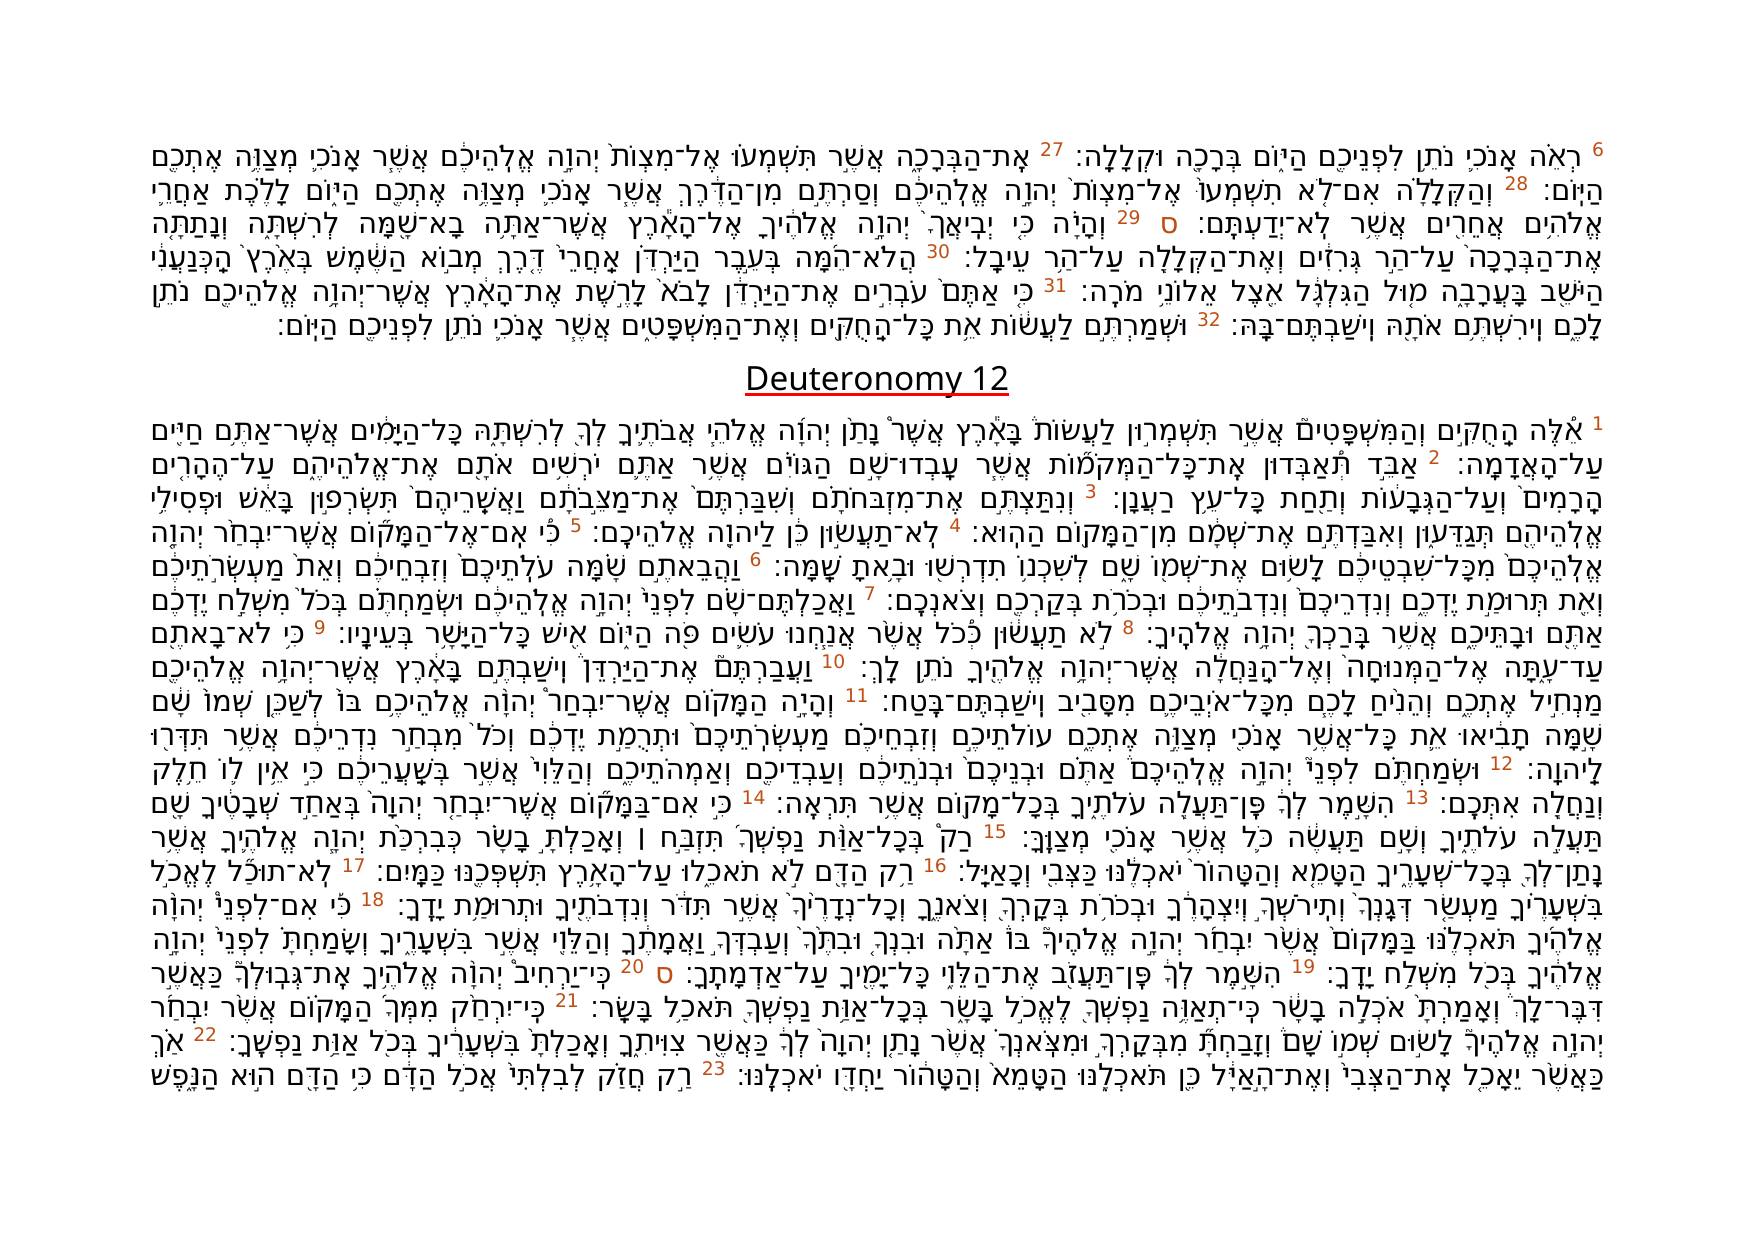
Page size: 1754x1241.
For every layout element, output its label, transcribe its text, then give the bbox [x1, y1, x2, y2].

text 1 אֵ֠לֶּה הֽ͏ַחֻקִּ֣ים וְהַמִּשְׁפָּטִים֮ אֲשֶׁ֣ר תִּשְׁמְר֣וּן לַעֲשׂוֹת֒ בָּאָ֕רֶץ אֲשֶׁר֩ נָתַ֨ן יְהוָ֜ה אֱלֹהֵ֧י אֲבֹתֶ֛יךָ לְךָ֖ לְרִשְׁתָּ֑הּ כָּל־הַיָּמִ֔ים אֲשֶׁר־אַתֶּ֥ם חַיִּ֖ים עַל־הָאֲדָמָֽה׃ 2 אַבֵּ֣ד תְּ֠אַבְּדוּן אֶֽת־כָּל־הַמְּקֹמ֞וֹת אֲשֶׁ֧ר עָֽבְדוּ־שָׁ֣ם הַגּוֹיִ֗ם אֲשֶׁ֥ר אַתֶּ֛ם יֹרְשִׁ֥ים אֹתָ֖ם אֶת־אֱלֹהֵיהֶ֑ם עַל־הֶהָרִ֤ים הָֽרָמִים֙ וְעַל־הַגְּבָע֔וֹת וְתַ֖חַת כָּל־עֵ֥ץ רַעֲנָן׃ ‬‬‬3 וְנִתַּצְתֶּ֣ם אֶת־מִזְבּחֹתָ֗ם וְשִׁבַּרְתֶּם֙ אֶת־מַצֵּ֣בֹתָ֔ם וַאֲשֵֽׁרֵיהֶם֙ תִּשְׂרְפ֣וּן בָּאֵ֔שׁ וּפְסִילֵ֥י אֱלֹֽהֵיהֶ֖ם תְּגַדֵּע֑וּן וְאִבַּדְתֶּ֣ם אֶת־שְׁמָ֔ם מִן־הַמָּק֖וֹם הַהֽוּא׃ ‬‬‬4 לֹֽא־תַעֲשׂ֣וּן כֵּ֔ן לַיהוָ֖ה אֱלֹהֵיכֶֽם׃ ‬‬‬5 כִּ֠י אִֽם־אֶל־הַמָּק֞וֹם אֲשֶׁר־יִבְחַ֨ר יְהוָ֤ה אֱלֹֽהֵיכֶם֙ מִכָּל־שִׁבְטֵיכֶ֔ם לָשׂ֥וּם אֶת־שְׁמ֖וֹ שָׁ֑ם לְשִׁכְנ֥וֹ תִדְרְשׁ֖וּ וּבָ֥אתָ שָֽׁמָּה׃ ‬‬‬6 וַהֲבֵאתֶ֣ם שָׁ֗מָּה עֹלֹֽתֵיכֶם֙ וְזִבְחֵיכֶ֔ם וְאֵת֙ מַעְשְׂרֹ֣תֵיכֶ֔ם וְאֵ֖ת תְּרוּמַ֣ת יֶדְכֶ֑ם וְנִדְרֵיכֶם֙ וְנִדְבֹ֣תֵיכֶ֔ם וּבְכֹרֹ֥ת בְּקַרְכֶ֖ם וְצֹאנְכֶֽם׃ ‬‬‬7 וַאֲכַלְתֶּם־שָׁ֗ם לִפְנֵי֙ יְהוָ֣ה אֱלֹֽהֵיכֶ֔ם וּשְׂמַחְתֶּ֗ם בְּכֹל֙ מִשְׁלַ֣ח יֶדְכֶ֔ם אַתֶּ֖ם וּבָתֵּיכֶ֑ם אֲשֶׁ֥ר בֵּֽרַכְךָ֖ יְהוָ֥ה אֱלֹהֶֽיךָ׃ ‬‬‬8 לֹ֣א תַעֲשׂ֔וּן כְּ֠כֹל אֲשֶׁ֨ר אֲנַ֧חְנוּ עֹשִׂ֛ים פֹּ֖ה הַיּ֑וֹם אִ֖ישׁ כָּל־הַיָּשָׁ֥ר בְּעֵינָֽיו׃ ‬‬‬9 כִּ֥י לֹא־בָאתֶ֖ם עַד־עָ֑תָּה אֶל־הַמְּנוּחָה֙ וְאֶל־הֽ͏ַנַּחֲלָ֔ה אֲשֶׁר־יְהוָ֥ה אֱלֹהֶ֖יךָ נֹתֵ֥ן לָֽךְ׃ ‬‬‬‬10 וַעֲבַרְתֶּם֮ אֶת־הַיַּרְדֵּן֒ וִֽישַׁבְתֶּ֣ם בָּאָ֔רֶץ אֲשֶׁר־יְהוָ֥ה אֱלֹהֵיכֶ֖ם מַנְחִ֣יל אֶתְכֶ֑ם וְהֵנִ֨יחַ לָכֶ֧ם מִכָּל־אֹיְבֵיכֶ֛ם מִסָּבִ֖יב וִֽישַׁבְתֶּם־בֶּֽטַח׃ ‬‬‬11 וְהָיָ֣ה הַמָּק֗וֹם אֲשֶׁר־יִבְחַר֩ יְהוָ֨ה אֱלֹהֵיכֶ֥ם בּוֹ֙ לְשַׁכֵּ֤ן שְׁמוֹ֙ שָׁ֔ם שָׁ֣מָּה תָבִ֔יאוּ אֵ֛ת כָּל־אֲשֶׁ֥ר אָנֹכִ֖י מְצַוֶּ֣ה אֶתְכֶ֑ם עוֹלֹתֵיכֶ֣ם וְזִבְחֵיכֶ֗ם מַעְשְׂרֹֽתֵיכֶם֙ וּתְרֻמַ֣ת יֶדְכֶ֔ם וְכֹל֙ מִבְחַ֣ר נִדְרֵיכֶ֔ם אֲשֶׁ֥ר תִּדְּר֖וּ לַֽיהוָֽה׃ ‬‬‬12 וּשְׂמַחְתֶּ֗ם לִפְנֵי֮ יְהוָ֣ה אֱלֹֽהֵיכֶם֒ אַתֶּ֗ם וּבְנֵיכֶם֙ וּבְנֹ֣תֵיכֶ֔ם וְעַבְדֵיכֶ֖ם וְאַמְהֹתֵיכֶ֑ם וְהַלֵּוִי֙ אֲשֶׁ֣ר בְּשֽׁ͏ַעֲרֵיכֶ֔ם כִּ֣י אֵ֥ין ל֛וֹ חֵ֥לֶק וְנַחֲלָ֖ה אִתְּכֶֽם׃ ‬‬‬13 הִשָּׁ֣מֶר לְךָ֔ פֶּֽן־תַּעֲלֶ֖ה עֹלֹתֶ֑יךָ בְּכָל־מָק֖וֹם אֲשֶׁ֥ר תִּרְאֶֽה׃ ‬‬‬14 כִּ֣י אִם־בַּמָּק֞וֹם אֲשֶׁר־יִבְחַ֤ר יְהוָה֙ בְּאַחַ֣ד שְׁבָטֶ֔יךָ שָׁ֖ם תַּעֲלֶ֣ה עֹלֹתֶ֑יךָ וְשָׁ֣ם תַּעֲשֶׂ֔ה כֹּ֛ל אֲשֶׁ֥ר אָנֹכִ֖י מְצַוֶּֽךָּ׃ ‬‬‬15 רַק֩ בְּכָל־אַוַּ֨ת נַפְשְׁךָ֜ תִּזְבַּ֣ח ׀ וְאָכַלְתָּ֣ בָשָׂ֗ר כְּבִרְכַּ֨ת יְהוָ֧ה אֱלֹהֶ֛יךָ אֲשֶׁ֥ר נָֽתַן־לְךָ֖ בְּכָל־שְׁעָרֶ֑יךָ הַטָּמֵ֤א וְהַטָּהוֹר֙ יֹאכְלֶ֔נּוּ כַּצְּבִ֖י וְכָאַיָּֽל׃ ‬‬‬16 רַ֥ק הַדָּ֖ם לֹ֣א תֹאכֵ֑לוּ עַל־הָאָ֥רֶץ תִּשְׁפְּכֶ֖נּוּ כַּמָּֽיִם׃ ‬‬‬17 לֹֽא־תוּכַ֞ל לֶאֱכֹ֣ל בִּשְׁעָרֶ֗יךָ מַעְשַׂ֤ר דְּגָֽנְךָ֙ וְתִֽירֹשְׁךָ֣ וְיִצְהָרֶ֔ךָ וּבְכֹרֹ֥ת בְּקָרְךָ֖ וְצֹאנֶ֑ךָ וְכָל־נְדָרֶ֙יךָ֙ אֲשֶׁ֣ר תִּדֹּ֔ר וְנִדְבֹתֶ֖יךָ וּתְרוּמַ֥ת יָדֶֽךָ׃ ‬‬‬18 כִּ֡י אִם־לִפְנֵי֩ יְהוָ֨ה אֱלֹהֶ֜יךָ תֹּאכְלֶ֗נּוּ בַּמָּקוֹם֙ אֲשֶׁ֨ר יִבְחַ֜ר יְהוָ֣ה אֱלֹהֶיךָ֮ בּוֹ֒ אַתָּ֨ה וּבִנְךָ֤ וּבִתֶּ֙ךָ֙ וְעַבְדְּךָ֣ וַאֲמָתֶ֔ךָ וְהַלֵּוִ֖י אֲשֶׁ֣ר בִּשְׁעָרֶ֑יךָ וְשָׂמַחְתָּ֗ לִפְנֵי֙ יְהוָ֣ה אֱלֹהֶ֔יךָ בְּכֹ֖ל מִשְׁלַ֥ח יָדֶֽךָ׃ ‬‬‬19 הִשָּׁ֣מֶר לְךָ֔ פֶּֽן־תַּעֲזֹ֖ב אֶת־הַלֵּוִ֑י כָּל־יָמֶ֖יךָ עַל־אַדְמָתֶֽךָ׃ ס ‬‬‬20 כִּֽי־יַרְחִיב֩ יְהוָ֨ה אֱלֹהֶ֥יךָ אֶֽת־גְּבֽוּלְךָ֮ כַּאֲשֶׁ֣ר דִּבֶּר־לָךְ֒ וְאָמַרְתָּ֙ אֹכְלָ֣ה בָשָׂ֔ר כִּֽי־תְאַוֶּ֥ה נַפְשְׁךָ֖ לֶאֱכֹ֣ל בָּשָׂ֑ר בְּכָל־אַוַּ֥ת נַפְשְׁךָ֖ תֹּאכַ֥ל בָּשָֽׂר׃ ‬‬‬21 כִּֽי־יִרְחַ֨ק מִמְּךָ֜ הַמָּק֗וֹם אֲשֶׁ֨ר יִבְחַ֜ר יְהוָ֣ה אֱלֹהֶיךָ֮ לָשׂ֣וּם שְׁמ֣וֹ שָׁם֒ וְזָבַחְתָּ֞ מִבְּקָרְךָ֣ וּמִצֹּֽאנְךָ֗ אֲשֶׁ֨ר נָתַ֤ן יְהוָה֙ לְךָ֔ כַּאֲשֶׁ֖ר צִוִּיתִ֑ךָ וְאָֽכַלְתָּ֙ בִּשְׁעָרֶ֔יךָ בְּכֹ֖ל אַוַּ֥ת נַפְשֶֽׁךָ׃ ‬‬‬22 אַ֗ךְ כַּאֲשֶׁ֨ר יֵאָכֵ֤ל אֶֽת־הַצְּבִי֙ וְאֶת־הָ֣אַיָּ֔ל כֵּ֖ן תֹּאכְלֶ֑נּוּ הַטָּמֵא֙ וְהַטָּה֔וֹר יַחְדָּ֖ו יֹאכְלֶֽנּוּ׃ ‬‬‬23 רַ֣ק חֲזַ֗ק לְבִלְתִּי֙ אֲכֹ֣ל הַדָּ֔ם כִּ֥י הַדָּ֖ם ה֣וּא הַנָּ֑פֶשׁ וְלֹא־תֹאכַ֥ל הַנֶּ֖פֶשׁ עִם־הַבָּשָֽׂר׃ ‬‬‬24 לֹ֖א תֹּאכְלֶ֑נּוּ עַל־הָאָ֥רֶץ תִּשְׁפְּכֶ֖נּוּ כַּמָּֽיִם׃ ‬‬‬25 לֹ֖א תֹּאכְלֶ֑נּוּ לְמַ֨עַן יִיטַ֤ב לְךָ֙ וּלְבָנֶ֣יךָ אַחֲרֶ֔יךָ כִּֽי־תַעֲשֶׂ֥ה הַיָּשָׁ֖ר בְּעֵינֵ֥י יְהוָֽה׃ ‬‬‬26 רַ֧ק קֽ͏ָדָשֶׁ֛יךָ אֲשֶׁר־יִהְי֥וּ לְךָ֖ וּנְדָרֶ֑יךָ תִּשָּׂ֣א וּבָ֔אתָ אֶל־הַמָּק֖וֹם אֲשֶׁר־יִבְחַ֥ר יְהוָֽה׃ ‬‬‬27 וְעָשִׂ֤יתָ עֹלֹתֶ֙יךָ֙ הַבָּשָׂ֣ר וְהַדָּ֔ם עַל־מִזְבַּ֖ח יְהוָ֣ה אֱלֹהֶ֑יךָ וְדַם־זְבָחֶ֗יךָ יִשָּׁפֵךְ֙ עַל־מִזְבַּח֙ יְהוָ֣ה אֱלֹהֶ֔יךָ וְהַבָּשָׂ֖ר תֹּאכֵֽל׃ ‬‬‬28 שְׁמֹ֣ר וְשָׁמַעְתָּ֗ אֵ֚ת כָּל־הַדְּבָרִ֣ים הָאֵ֔לֶּה אֲשֶׁ֥ר אָנֹכִ֖י מְצַוֶּ֑ךָּ לְמַעַן֩ יִיטַ֨ב לְךָ֜ וּלְבָנֶ֤יךָ אַחֲרֶ֙יךָ֙ עַד־עוֹלָ֔ם כִּ֤י תַעֲשֶׂה֙ הַטּ֣וֹב וְהַיָּשָׁ֔ר בְּעֵינֵ֖י יְהוָ֥ה אֱלֹהֶֽיךָ׃ ס ‬‬‬29 כִּֽי־יַכְרִית֩ יְהוָ֨ה אֱלֹהֶ֜יךָ אֶת־הַגּוֹיִ֗ם אֲשֶׁ֨ר אַתָּ֥ה בָא־שָׁ֛מָּה לָרֶ֥שֶׁת אוֹתָ֖ם מִפָּנֶ֑יךָ וְיָרַשְׁתָּ֣ אֹתָ֔ם וְיָשַׁבְתָּ֖ בְּאַרְצָֽם׃ ‬‬‬30 הִשָּׁ֣מֶר לְךָ֗ פֶּן־תִּנָּקֵשׁ֙ אַחֲרֵיהֶ֔ם אַחֲרֵ֖י הִשָּׁמְדָ֣ם מִפָּנֶ֑יךָ וּפֶן־תִּדְרֹ֨שׁ לֵֽאלֹהֵיהֶ֜ם לֵאמֹ֗ר אֵיכָ֨ה יַעַבְד֜וּ הַגּוֹיִ֤ם הָאֵ֙לֶּה֙ אֶת־אֱלֹ֣הֵיהֶ֔ם וְאֶעֱשֶׂה־כֵּ֖ן גַּם־אָֽנִי׃ ‬‬‬31 לֹא־תַעֲשֶׂ֣ה כֵ֔ן לַיהוָ֖ה אֱלֹהֶ֑יךָ כִּי֩ כָּל־תּוֹעֲבַ֨ת יְהוָ֜ה אֲשֶׁ֣ר שָׂנֵ֗א עָשׂוּ֙ לֵאלֹ֣הֵיהֶ֔ם כִּ֣י גַ֤ם אֶת־בְּנֵיהֶם֙ וְאֶת־בְּנֹ֣תֵיהֶ֔ם יִשְׂרְפ֥וּ בָאֵ֖שׁ לֵֽאלֹהֵיהֶֽם׃ ‬‬‬‬‬‬‬‬‬‬‬‬‬‬‬‬‬‬‬‬‬‬‬‬‬‬‬‬‬‬‬‬‬ [150, 413, 1604, 1092]
text 1 וְאָ֣הַבְתָּ֔ אֵ֖ת יְהוָ֣ה אֱלֹהֶ֑יךָ וְשָׁמַרְתָּ֣ מִשְׁמַרְתּ֗וֹ וְחֻקֹּתָ֧יו וּמִשְׁפָּטָ֛יו וּמִצְוֺתָ֖יו כָּל־הַיָּמִֽים׃ 2 וִֽידַעְתֶּם֮ הַיּוֹם֒ כִּ֣י ׀ לֹ֣א אֶת־בְּנֵיכֶ֗ם אֲשֶׁ֤ר לֹֽא־יָדְעוּ֙ וַאֲשֶׁ֣ר לֹא־רָא֔וּ אֶת־מוּסַ֖ר יְהוָ֣ה אֱלֹהֵיכֶ֑ם אֶת־גָּדְל֕וֹ אֶת־יָדוֹ֙ הַחֲזָקָ֔ה וּזְרֹע֖וֹ הַנְּטוּיָֽה׃ ‬‬‬3 וְאֶת־אֹֽתֹתָיו֙ וְאֶֽת־מַעֲשָׂ֔יו אֲשֶׁ֥ר עָשָׂ֖ה בְּת֣וֹךְ מִצְרָ֑יִם לְפַרְעֹ֥ה מֶֽלֶךְ־מִצְרַ֖יִם וּלְכָל־אַרְצֽוֹ׃ ‬‬‬4 וַאֲשֶׁ֣ר עָשָׂה֩ לְחֵ֨יל מִצְרַ֜יִם לְסוּסָ֣יו וּלְרִכְבּ֗וֹ אֲשֶׁ֨ר הֵצִ֜יף אֶת־מֵ֤י יַם־סוּף֙ עַל־פְּנֵיהֶ֔ם בְּרָדְפָ֖ם אַחֲרֵיכֶ֑ם וַיְאַבְּדֵ֣ם יְהוָ֔ה עַ֖ד הַיּ֥וֹם הַזֶּֽה׃ ‬‬‬5 וַאֲשֶׁ֥ר עָשָׂ֛ה לָכֶ֖ם בַּמִּדְבָּ֑ר עַד־בֹּאֲכֶ֖ם עַד־הַמָּק֥וֹם הַזֶּֽה׃ ‬‬‬6 וַאֲשֶׁ֨ר עָשָׂ֜ה לְדָתָ֣ן וְלַאֲבִירָ֗ם בְּנֵ֣י אֱלִיאָב֮ בֶּן־רְאוּבֵן֒ אֲשֶׁ֨ר פָּצְתָ֤ה הָאָ֙רֶץ֙ אֶת־פִּ֔יהָ וַתִּבְלָעֵ֥ם וְאֶת־בָּתֵּיהֶ֖ם וְאֶת־אָהֳלֵיהֶ֑ם וְאֵ֤ת כָּל־הַיְקוּם֙ אֲשֶׁ֣ר בְּרַגְלֵיהֶ֔ם בְּקֶ֖רֶב כָּל־יִשְׂרָאֵֽל׃ ‬‬‬7 כִּ֤י עֵֽינֵיכֶם֙ הָֽרֹאֹ֔ת אֶת־כָּל־מַעֲשֵׂ֥ה יְהוָ֖ה הַגָּדֹ֑ל אֲשֶׁ֖ר עָשָֽׂה׃ ‬‬‬8 וּשְׁמַרְתֶּם֙ אֶת־כָּל־הַמִּצְוָ֔ה אֲשֶׁ֛ר אָנֹכִ֥י מְצַוְּךָ֖ הַיּ֑וֹם לְמַ֣עַן תֶּחֶזְק֗וּ וּבָאתֶם֙ וִֽירִשְׁתֶּ֣ם אֶת־הָאָ֔רֶץ אֲשֶׁ֥ר אַתֶּ֛ם עֹבְרִ֥ים שָׁ֖מָּה לְרִשְׁתָּֽהּ׃ ‬‬‬9 וּלְמַ֨עַן תַּאֲרִ֤יכוּ יָמִים֙ עַל־הָ֣אֲדָמָ֔ה אֲשֶׁר֩ נִשְׁבַּ֨ע יְהוָ֧ה לַאֲבֹתֵיכֶ֛ם לָתֵ֥ת לָהֶ֖ם וּלְזַרְעָ֑ם אֶ֛רֶץ זָבַ֥ת חָלָ֖ב וּדְבָֽשׁ׃ ס ‬‬‬10 כִּ֣י הָאָ֗רֶץ אֲשֶׁ֨ר אַתָּ֤ה בָא־שָׁ֙מָּה֙ לְרִשְׁתָּ֔הּ לֹ֣א כְאֶ֤רֶץ מִצְרַ֙יִם֙ הִ֔וא אֲשֶׁ֥ר יְצָאתֶ֖ם מִשָּׁ֑ם אֲשֶׁ֤ר תִּזְרַע֙ אֶֽת־זַרְעֲךָ֔ וְהִשְׁקִ֥יתָ בְרַגְלְךָ֖ כְּגַ֥ן הַיָּרָֽק׃ ‬‬‬11 וְהָאָ֗רֶץ אֲשֶׁ֨ר אַתֶּ֜ם עֹבְרִ֥ים שָׁ֙מָּה֙ לְרִשְׁתָּ֔הּ אֶ֥רֶץ הָרִ֖ים וּבְקָעֹ֑ת לִמְטַ֥ר הַשָּׁמַ֖יִם תִּשְׁתֶּה־מָּֽיִם׃ ‬‬‬12 אֶ֕רֶץ אֲשֶׁר־יְהוָ֥ה אֱלֹהֶ֖יךָ דֹּרֵ֣שׁ אֹתָ֑הּ תָּמִ֗יד עֵינֵ֨י יְהוָ֤ה אֱלֹהֶ֙יךָ֙ בָּ֔הּ מֵֽרֵשִׁית֙ הַשָּׁנָ֔ה וְעַ֖ד אַחֲרִ֥ית שָׁנָֽה׃ ס ‬‬‬13 וְהָיָ֗ה אִם־שָׁמֹ֤עַ תִּשְׁמְעוּ֙ אֶל־מִצְוֺתַ֔י אֲשֶׁ֧ר אָנֹכִ֛י מְצַוֶּ֥ה אֶתְכֶ֖ם הַיּ֑וֹם לְאַהֲבָ֞ה אֶת־יְהוָ֤ה אֱלֹֽהֵיכֶם֙ וּלְעָבְד֔וֹ בְּכָל־לְבַבְכֶ֖ם וּבְכָל־נַפְשְׁכֶֽם׃ ‬‬‬14 וְנָתַתִּ֧י מְטַֽר־אַרְצְכֶ֛ם בְּעִתּ֖וֹ יוֹרֶ֣ה וּמַלְק֑וֹשׁ וְאָסַפְתָּ֣ דְגָנֶ֔ךָ וְתִֽירֹשְׁךָ֖ וְיִצְהָרֶֽךָ׃ ‬‬‬15 וְנָתַתִּ֛י עֵ֥שֶׂב בְּשָׂדְךָ֖ לִבְהֶמְתֶּ֑ךָ וְאָכַלְתָּ֖ וְשָׂבָֽעְתָּ׃ ‬‬‬16 הִשָּֽׁמְר֣וּ לָכֶ֔ם פֶּ֥ן יִפְתֶּ֖ה לְבַבְכֶ֑ם וְסַרְתֶּ֗ם וַעֲבַדְתֶּם֙ אֱלֹהִ֣ים אֲחֵרִ֔ים וְהִשְׁתַּחֲוִיתֶ֖ם לָהֶֽם׃ ‬‬‬17 וְחָרָ֨ה אַף־יְהוָ֜ה בָּכֶ֗ם וְעָצַ֤ר אֶת־הַשָּׁמַ֙יִם֙ וְלֹֽא־יִהְיֶ֣ה מָטָ֔ר וְהָ֣אֲדָמָ֔ה לֹ֥א תִתֵּ֖ן אֶת־יְבוּלָ֑הּ וַאֲבַדְתֶּ֣ם מְהֵרָ֗ה מֵעַל֙ הָאָ֣רֶץ הַטֹּבָ֔ה אֲשֶׁ֥ר יְהוָ֖ה נֹתֵ֥ן לָכֶֽם׃ ‬‬‬18 וְשַׂמְתֶּם֙ אֶת־דְּבָרַ֣י אֵ֔לֶּה עַל־לְבַבְכֶ֖ם וְעַֽל־נַפְשְׁכֶ֑ם וּקְשַׁרְתֶּ֨ם אֹתָ֤ם לְאוֹת֙ עַל־יֶדְכֶ֔ם וְהָי֥וּ לְטוֹטָפֹ֖ת בֵּ֥ין עֵינֵיכֶֽם׃ ‬‬‬19 וְלִמַּדְתֶּ֥ם אֹתָ֛ם אֶת־בְּנֵיכֶ֖ם לְדַבֵּ֣ר בָּ֑ם בְּשִׁבְתְּךָ֤ בְּבֵיתֶ֙ךָ֙ וּבְלֶכְתְּךָ֣ בַדֶּ֔רֶךְ וּֽבְשָׁכְבְּךָ֖ וּבְקוּמֶֽךָ׃ ‬‬‬20 וּכְתַבְתָּ֛ם עַל־מְזוּז֥וֹת בֵּיתֶ֖ךָ וּבִשְׁעָרֶֽיךָ׃ ‬‬‬21 לְמַ֨עַן יִרְבּ֤וּ יְמֵיכֶם֙ וִימֵ֣י בְנֵיכֶ֔ם עַ֚ל הָֽאֲדָמָ֔ה אֲשֶׁ֨ר נִשְׁבַּ֧ע יְהוָ֛ה לַאֲבֹתֵיכֶ֖ם לָתֵ֣ת לָהֶ֑ם כִּימֵ֥י הַשָּׁמַ֖יִם עַל־הָאָֽרֶץ׃ ס ‬‬‬22 כִּי֩ אִם־שָׁמֹ֨ר תִּשְׁמְר֜וּן אֶת־כָּל־הַמִּצְוָ֣ה הַזֹּ֗את אֲשֶׁ֧ר אָנֹכִ֛י מְצַוֶּ֥ה אֶתְכֶ֖ם לַעֲשֹׂתָ֑הּ לְאַהֲבָ֞ה אֶת־יְהוָ֧ה אֱלֹהֵיכֶ֛ם לָלֶ֥כֶת בְּכָל־דְּרָכָ֖יו וּלְדָבְקָה־בֽוֹ׃ ‬‬‬23 וְהוֹרִ֧ישׁ יְהוָ֛ה אֶת־כָּל־הַגּוֹיִ֥ם הָאֵ֖לֶּה מִלִּפְנֵיכֶ֑ם וִֽירִשְׁתֶּ֣ם גּוֹיִ֔ם גְּדֹלִ֥ים וַעֲצֻמִ֖ים מִכֶּֽם׃ ‬‬‬24 כָּל־הַמָּק֗וֹם אֲשֶׁ֨ר תִּדְרֹ֧ךְ כַּֽף־רַגְלְכֶ֛ם בּ֖וֹ לָכֶ֣ם יִהְיֶ֑ה מִן־הַמִּדְבָּ֨ר וְהַלְּבָנ֜וֹן מִן־הַנָּהָ֣ר נְהַר־פְּרָ֗ת וְעַד֙ הַיָּ֣ם הָֽאַחֲר֔וֹן יִהְיֶ֖ה גְּבֻלְכֶֽם׃ ‬‬‬25 לֹא־יִתְיַצֵּ֥ב אִ֖ישׁ בִּפְנֵיכֶ֑ם פַּחְדְּכֶ֨ם וּמֽוֹרַאֲכֶ֜ם יִתֵּ֣ן ׀ יְהוָ֣ה אֱלֹֽהֵיכֶ֗ם עַל־פְּנֵ֤י כָל־הָאָ֙רֶץ֙ אֲשֶׁ֣ר תִּדְרְכוּ־בָ֔הּ כַּאֲשֶׁ֖ר דִּבֶּ֥ר לָכֶֽם׃ ס ‬‬‬26 רְאֵ֗ה אָנֹכִ֛י נֹתֵ֥ן לִפְנֵיכֶ֖ם הַיּ֑וֹם בְּרָכָ֖ה וּקְלָלָֽה׃ ‬‬‬27 אֶֽת־הַבְּרָכָ֑ה אֲשֶׁ֣ר תִּשְׁמְע֗וּ אֶל־מִצְוֺת֙ יְהוָ֣ה אֱלֹֽהֵיכֶ֔ם אֲשֶׁ֧ר אָנֹכִ֛י מְצַוֶּ֥ה אֶתְכֶ֖ם הַיּֽוֹם׃ ‬‬‬28 וְהַקְּלָלָ֗ה אִם־לֹ֤א תִשְׁמְעוּ֙ אֶל־מִצְוֺת֙ יְהוָ֣ה אֱלֹֽהֵיכֶ֔ם וְסַרְתֶּ֣ם מִן־הַדֶּ֔רֶךְ אֲשֶׁ֧ר אָנֹכִ֛י מְצַוֶּ֥ה אֶתְכֶ֖ם הַיּ֑וֹם לָלֶ֗כֶת אַחֲרֵ֛י אֱלֹהִ֥ים אֲחֵרִ֖ים אֲשֶׁ֥ר לֹֽא־יְדַעְתֶּֽם׃ ס ‬‬‬29 וְהָיָ֗ה כִּ֤י יְבִֽיאֲךָ֙ יְהוָ֣ה אֱלֹהֶ֔יךָ אֶל־הָאָ֕רֶץ אֲשֶׁר־אַתָּ֥ה בָא־שָׁ֖מָּה לְרִשְׁתָּ֑הּ וְנָתַתָּ֤ה אֶת־הַבְּרָכָה֙ עַל־הַ֣ר גְּרִזִ֔ים וְאֶת־הַקְּלָלָ֖ה עַל־הַ֥ר עֵיבָֽל׃ ‬‬‬30 הֲלֹא־הֵ֜מָּה בְּעֵ֣בֶר הַיַּרְדֵּ֗ן אַֽחֲרֵי֙ דֶּ֚רֶךְ מְב֣וֹא הַשֶּׁ֔מֶשׁ בְּאֶ֙רֶץ֙ הַֽכְּנַעֲנִ֔י הַיֹּשֵׁ֖ב בָּעֲרָבָ֑ה מ֚וּל הַגִּלְגָּ֔ל אֵ֖צֶל אֵלוֹנֵ֥י מֹרֶֽה׃ ‬‬‬31 כִּ֤י אַתֶּם֙ עֹבְרִ֣ים אֶת־הַיַּרְדֵּ֔ן לָבֹא֙ לָרֶ֣שֶׁת אֶת־הָאָ֔רֶץ אֲשֶׁר־יְהוָ֥ה אֱלֹהֵיכֶ֖ם נֹתֵ֣ן לָכֶ֑ם וִֽירִשְׁתֶּ֥ם אֹתָ֖הּ וִֽישַׁבְתֶּם־בָּֽהּ׃ ‬‬‬32 וּשְׁמַרְתֶּ֣ם לַעֲשׂ֔וֹת אֵ֥ת כָּל־הֽ͏ַחֻקִּ֖ים וְאֶת־הַמִּשְׁפָּטִ֑ים אֲשֶׁ֧ר אָנֹכִ֛י נֹתֵ֥ן לִפְנֵיכֶ֖ם הַיּֽוֹם׃ ‬‬‬‬‬‬‬‬‬‬‬‬‬‬‬‬‬‬‬‬‬‬‬‬‬‬‬‬‬‬‬‬‬‬ [150, 139, 1604, 343]
text Deuteronomy 12 [150, 355, 1604, 401]
